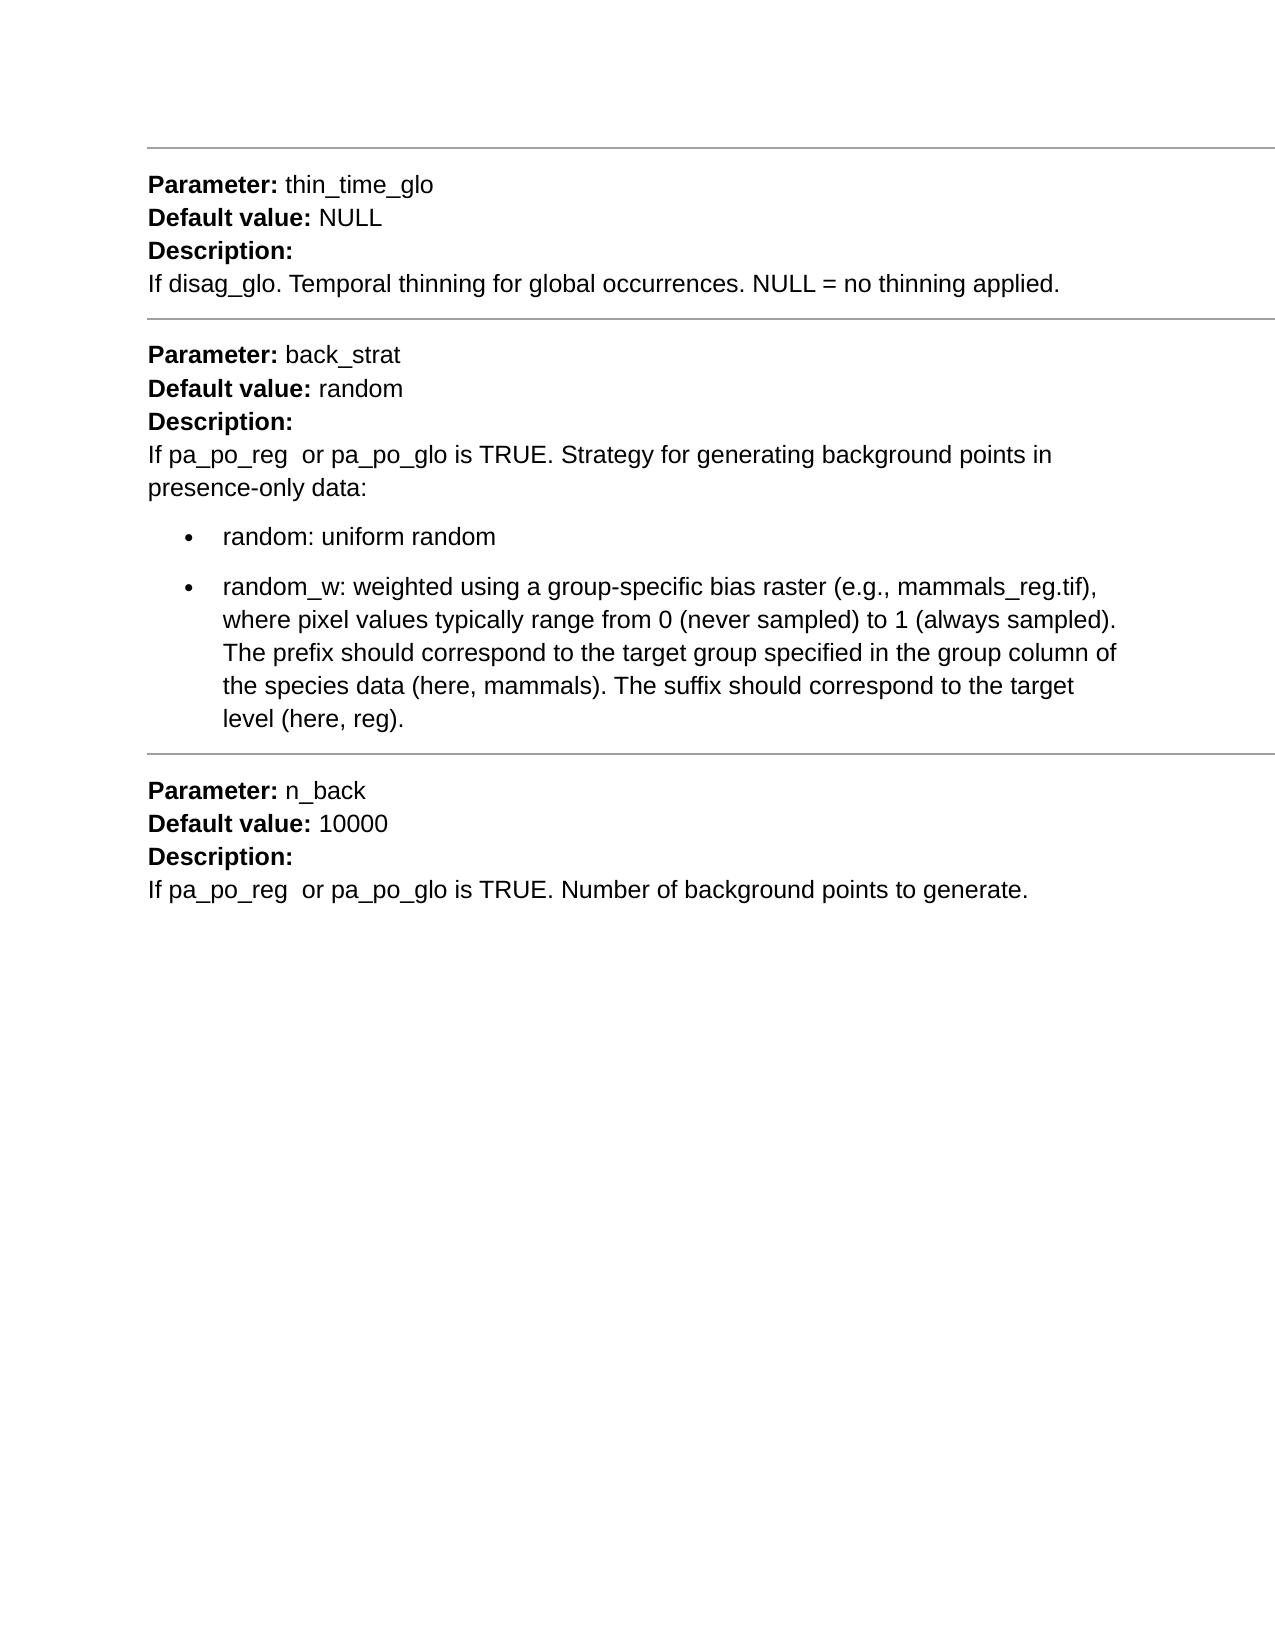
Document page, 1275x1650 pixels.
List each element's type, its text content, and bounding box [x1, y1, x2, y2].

text Parameter: back_strat Default value: random Description: If pa_po_reg or pa_po_glo is TRUE. Strategy for generating background points in presence-only data: [148, 341, 1127, 501]
text Parameter: thin_time_glo Default value: NULL Description: If disag_glo. Temporal thinning for global occurrences. NULL = no thinning applied. [148, 170, 1127, 297]
list random: uniform random [185, 522, 1127, 551]
list random_w: weighted using a group-specific bias raster (e.g., mammals_reg.tif), where pixel values typically range from 0 (never sampled) to 1 (always sampled). The prefix should correspond to the target group specified in the group column of the species data (here, mammals). The suffix should correspond to the target level (here, reg). [185, 572, 1127, 733]
text Parameter: n_back Default value: 10000 Description: If pa_po_reg or pa_po_glo is TRUE. Number of background points to generate. [148, 776, 1127, 904]
